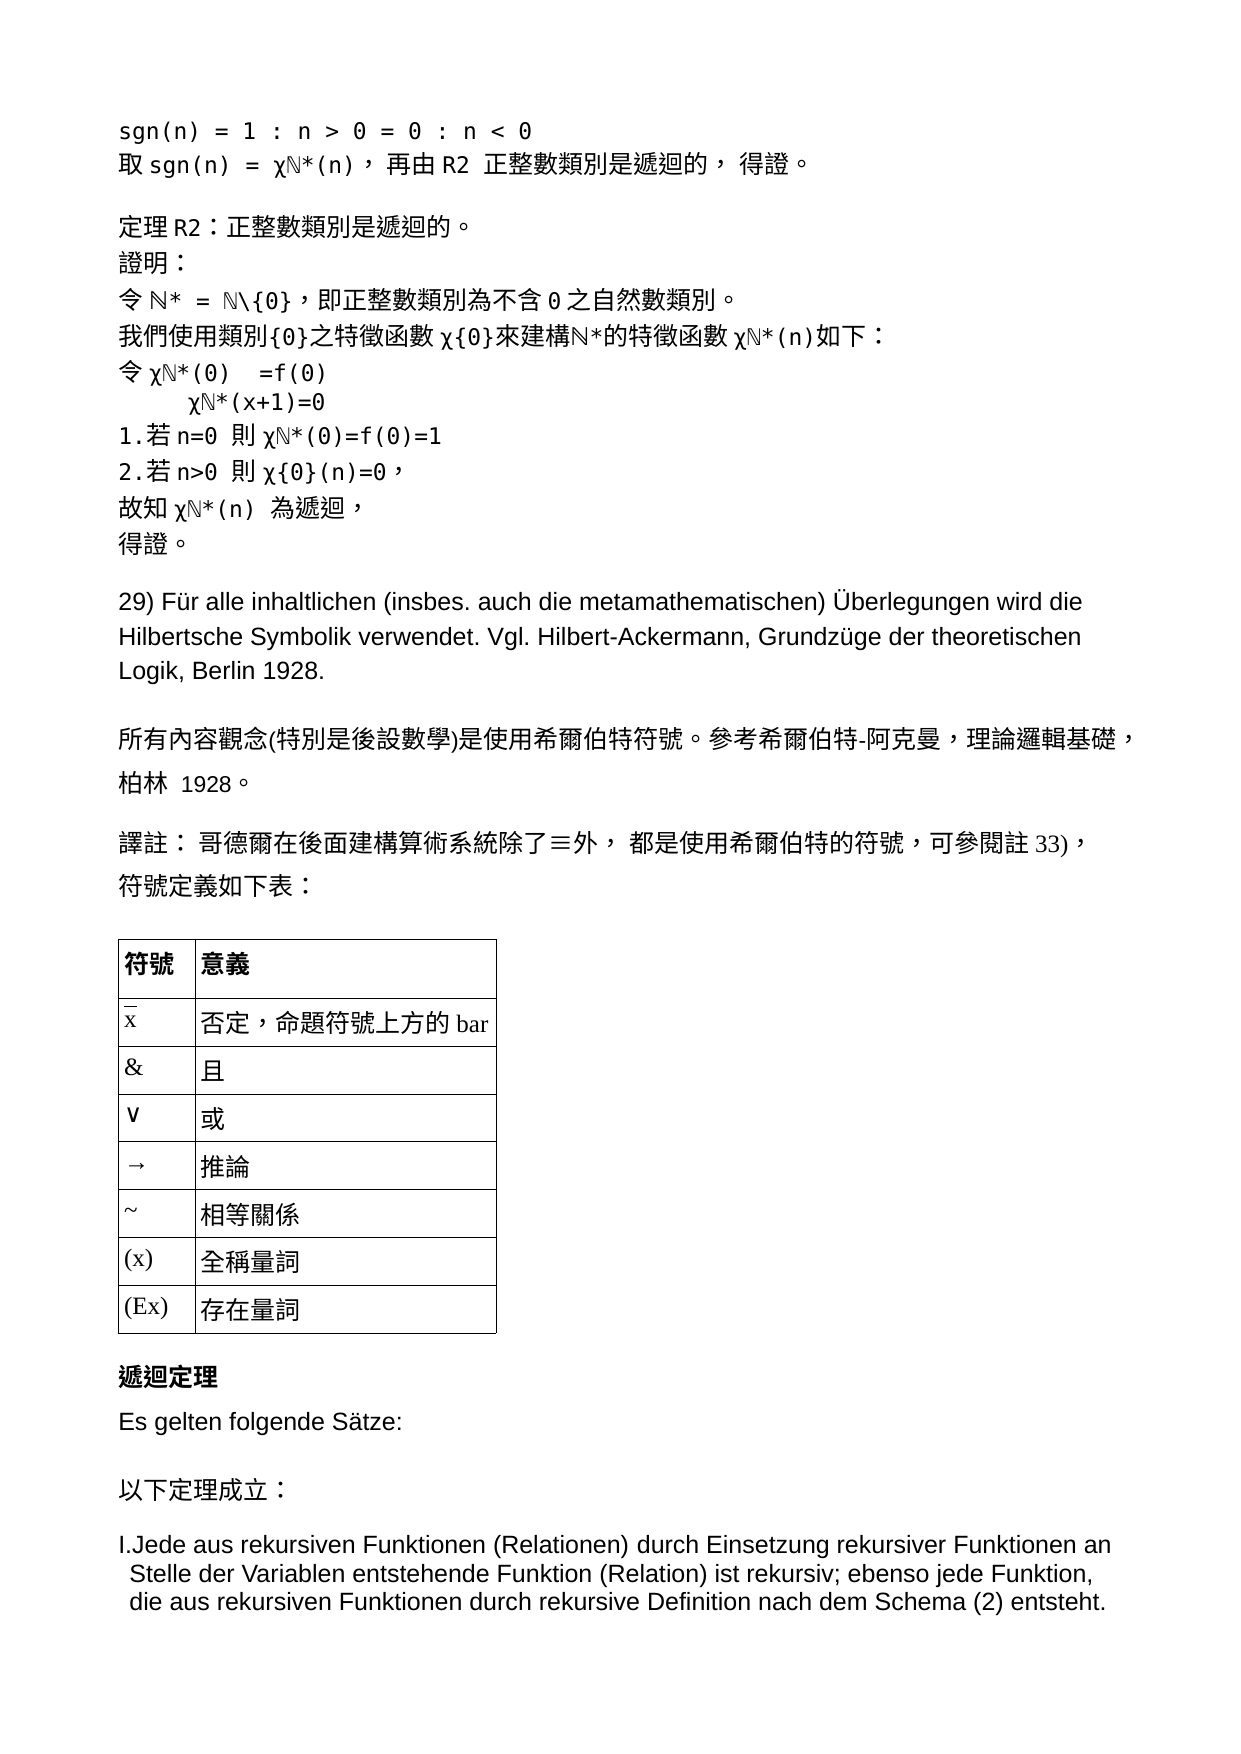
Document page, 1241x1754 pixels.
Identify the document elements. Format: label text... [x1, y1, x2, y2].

text 定理 R2：正整數類別是遞迴的。 [118, 208, 1122, 244]
text Es gelten folgende Sätze: [118, 1407, 1122, 1435]
text 故知 χℕ*(n) 為遞迴， [118, 488, 1122, 524]
text 令 ℕ* = ℕ\{0}，即正整數類別為不含0之自然數類別。 [118, 280, 1122, 316]
table_cell 或 [196, 1095, 496, 1141]
text 29) Für alle inhaltlichen (insbes. auch die metamathematischen) Überlegungen wird die Hilbertsche Symbolik verwendet. Vgl. Hilbert-Ackermann, Grundzüge der theoretischen Logik, Berlin 1928. [118, 587, 1122, 685]
text sgn(n) = 1 : n > 0 = 0 : n < 0 [118, 118, 1122, 145]
text 取 sgn(n) = χℕ*(n)， 再由 R2 正整數類別是遞迴的， 得證。 [118, 145, 1122, 181]
table_cell x [119, 999, 195, 1046]
table_cell → [119, 1142, 195, 1189]
table_cell 相等關係 [196, 1190, 496, 1237]
table_header 符號 [119, 940, 195, 998]
text 譯註： 哥德爾在後面建構算術系統除了≡外， 都是使用希爾伯特的符號，可參閱註 33)， 符號定義如下表： [118, 823, 1122, 903]
table_cell & [119, 1047, 195, 1094]
table_cell (x) [119, 1238, 195, 1285]
table_cell 全稱量詞 [196, 1238, 496, 1285]
text 2.若 n>0 則 χ{0}(n)=0， [118, 452, 1122, 488]
table_cell 存在量詞 [196, 1286, 496, 1333]
text 以下定理成立： [118, 1470, 1122, 1506]
table_cell ~ [119, 1190, 195, 1237]
table_cell (Ex) [119, 1286, 195, 1333]
text I.Jede aus rekursiven Funktionen (Relationen) durch Einsetzung rekursiver Funktionen an Stelle der Variablen entstehende Funktion (Relation) ist rekursiv; ebenso jede Funktion, die aus rekursiven Funktionen durch rekursive Definition nach dem Schema (2) entsteht. [118, 1530, 1122, 1616]
table_header 意義 [196, 940, 496, 998]
table_cell 且 [196, 1047, 496, 1094]
text 得證。 [118, 524, 1122, 561]
text 所有內容觀念(特別是後設數學)是使用希爾伯特符號。參考希爾伯特-阿克曼，理論邏輯基礎，柏林 1928。 [118, 720, 1122, 799]
table_cell ∨ [119, 1095, 195, 1141]
text 證明： [118, 244, 1122, 280]
text 1.若 n=0 則 χℕ*(0)=f(0)=1 [118, 416, 1122, 452]
table_cell 推論 [196, 1142, 496, 1189]
text 我們使用類別{0}之特徵函數χ{0}來建構ℕ*的特徵函數χℕ*(n)如下： [118, 316, 1122, 353]
text χℕ*(x+1)=0 [118, 389, 1122, 416]
table_cell 否定，命題符號上方的 bar [196, 999, 496, 1046]
text 令 χℕ*(0) =f(0) [118, 353, 1122, 389]
subtitle 遞迴定理 [118, 1358, 1122, 1394]
